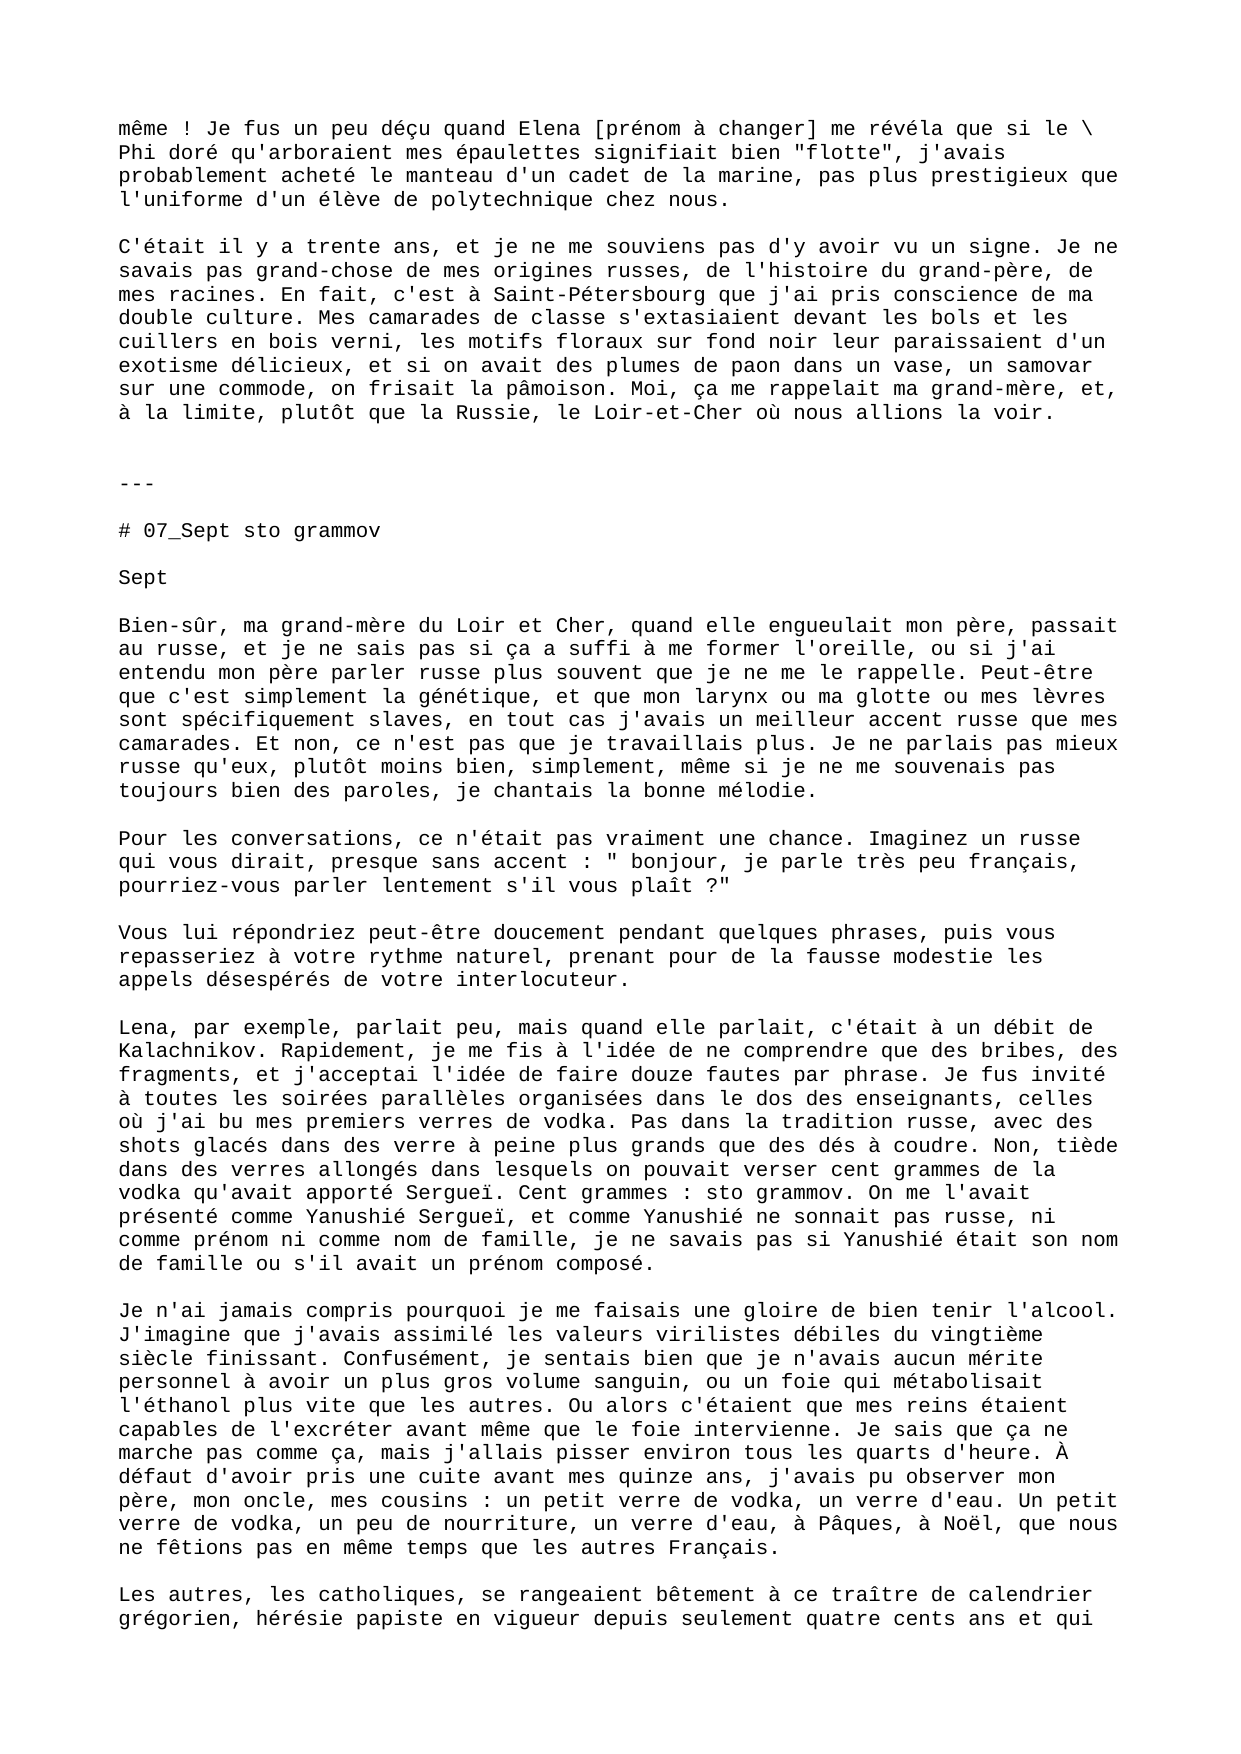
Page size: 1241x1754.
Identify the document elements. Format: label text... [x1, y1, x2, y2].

text # 07_Sept sto grammov [118, 520, 1122, 544]
text --- [118, 473, 1122, 496]
text Je n'ai jamais compris pourquoi je me faisais une gloire de bien tenir l'alcool. J'imagine que j'avais assimilé les valeurs virilistes débiles du vingtième siècle finissant. Confusément, je sentais bien que je n'avais aucun mérite personnel à avoir un plus gros volume sanguin, ou un foie qui métabolisait l'éthanol plus vite que les autres. Ou alors c'étaient que mes reins étaient capables de l'excréter avant même que le foie intervienne. Je sais que ça ne marche pas comme ça, mais j'allais pisser environ tous les quarts d'heure. À défaut d'avoir pris une cuite avant mes quinze ans, j'avais pu observer mon père, mon oncle, mes cousins : un petit verre de vodka, un verre d'eau. Un petit verre de vodka, un peu de nourriture, un verre d'eau, à Pâques, à Noël, que nous ne fêtions pas en même temps que les autres Français. [118, 1300, 1122, 1561]
text Lena, par exemple, parlait peu, mais quand elle parlait, c'était à un débit de Kalachnikov. Rapidement, je me fis à l'idée de ne comprendre que des bribes, des fragments, et j'acceptai l'idée de faire douze fautes par phrase. Je fus invité à toutes les soirées parallèles organisées dans le dos des enseignants, celles où j'ai bu mes premiers verres de vodka. Pas dans la tradition russe, avec des shots glacés dans des verre à peine plus grands que des dés à coudre. Non, tiède dans des verres allongés dans lesquels on pouvait verser cent grammes de la vodka qu'avait apporté Sergueï. Cent grammes : sto grammov. On me l'avait présenté comme Yanushié Sergueï, et comme Yanushié ne sonnait pas russe, ni comme prénom ni comme nom de famille, je ne savais pas si Yanushié était son nom de famille ou s'il avait un prénom composé. [118, 1017, 1122, 1277]
text même ! Je fus un peu déçu quand Elena [prénom à changer] me révéla que si le \Phi doré qu'arboraient mes épaulettes signifiait bien "flotte", j'avais probablement acheté le manteau d'un cadet de la marine, pas plus prestigieux que l'uniforme d'un élève de polytechnique chez nous. [118, 118, 1122, 213]
text Les autres, les catholiques, se rangeaient bêtement à ce traître de calendrier grégorien, hérésie papiste en vigueur depuis seulement quatre cents ans et qui [118, 1584, 1122, 1631]
text Pour les conversations, ce n'était pas vraiment une chance. Imaginez un russe qui vous dirait, presque sans accent : " bonjour, je parle très peu français, pourriez-vous parler lentement s'il vous plaît ?" [118, 827, 1122, 898]
text Bien-sûr, ma grand-mère du Loir et Cher, quand elle engueulait mon père, passait au russe, et je ne sais pas si ça a suffi à me former l'oreille, ou si j'ai entendu mon père parler russe plus souvent que je ne me le rappelle. Peut-être que c'est simplement la génétique, et que mon larynx ou ma glotte ou mes lèvres sont spécifiquement slaves, en tout cas j'avais un meilleur accent russe que mes camarades. Et non, ce n'est pas que je travaillais plus. Je ne parlais pas mieux russe qu'eux, plutôt moins bien, simplement, même si je ne me souvenais pas toujours bien des paroles, je chantais la bonne mélodie. [118, 615, 1122, 804]
text Sept [118, 567, 1122, 591]
text Vous lui répondriez peut-être doucement pendant quelques phrases, puis vous repasseriez à votre rythme naturel, prenant pour de la fausse modestie les appels désespérés de votre interlocuteur. [118, 922, 1122, 993]
text C'était il y a trente ans, et je ne me souviens pas d'y avoir vu un signe. Je ne savais pas grand-chose de mes origines russes, de l'histoire du grand-père, de mes racines. En fait, c'est à Saint-Pétersbourg que j'ai pris conscience de ma double culture. Mes camarades de classe s'extasiaient devant les bols et les cuillers en bois verni, les motifs floraux sur fond noir leur paraissaient d'un exotisme délicieux, et si on avait des plumes de paon dans un vase, un samovar sur une commode, on frisait la pâmoison. Moi, ça me rappelait ma grand-mère, et, à la limite, plutôt que la Russie, le Loir-et-Cher où nous allions la voir. [118, 236, 1122, 426]
